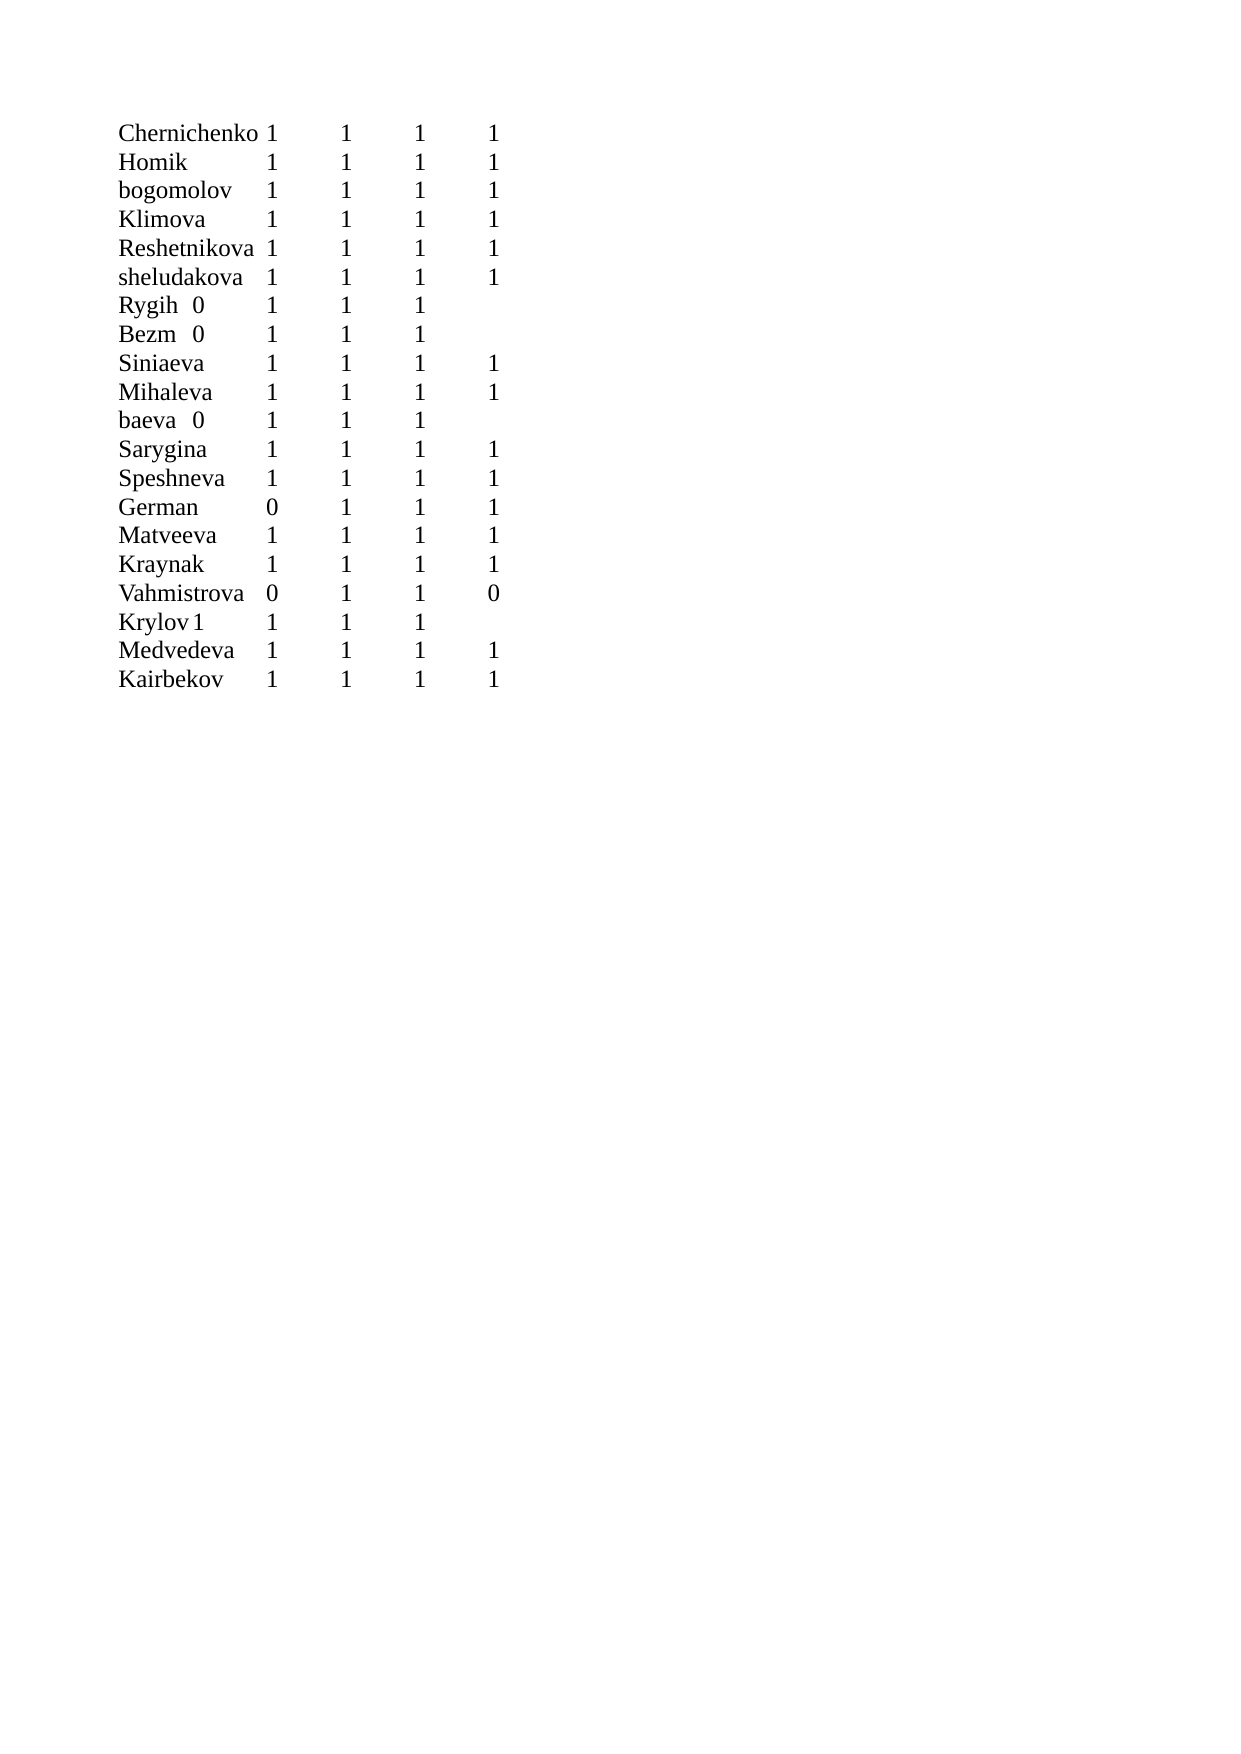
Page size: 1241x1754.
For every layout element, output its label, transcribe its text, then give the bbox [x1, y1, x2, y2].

text Klimova 1 1 1 1 [118, 204, 1122, 233]
text Reshetnikova 1 1 1 1 [118, 233, 1122, 262]
text Kraynak 1 1 1 1 [118, 549, 1122, 578]
text Kairbekov 1 1 1 1 [118, 664, 1122, 693]
text Vahmistrova 0 1 1 0 [118, 578, 1122, 607]
text Sarygina 1 1 1 1 [118, 434, 1122, 463]
text Rygih 0 1 1 1 [118, 291, 1122, 319]
text Matveeva 1 1 1 1 [118, 521, 1122, 549]
text Medvedeva 1 1 1 1 [118, 636, 1122, 664]
text Siniaeva 1 1 1 1 [118, 348, 1122, 377]
text Bezm 0 1 1 1 [118, 319, 1122, 348]
text Krylov 1 1 1 1 [118, 607, 1122, 636]
text sheludakova 1 1 1 1 [118, 262, 1122, 291]
text German 0 1 1 1 [118, 492, 1122, 521]
text Chernichenko 1 1 1 1 [118, 118, 1122, 147]
text Mihaleva 1 1 1 1 [118, 377, 1122, 406]
text Speshneva 1 1 1 1 [118, 463, 1122, 492]
text baeva 0 1 1 1 [118, 406, 1122, 434]
text Homik 1 1 1 1 [118, 147, 1122, 176]
text bogomolov 1 1 1 1 [118, 176, 1122, 204]
